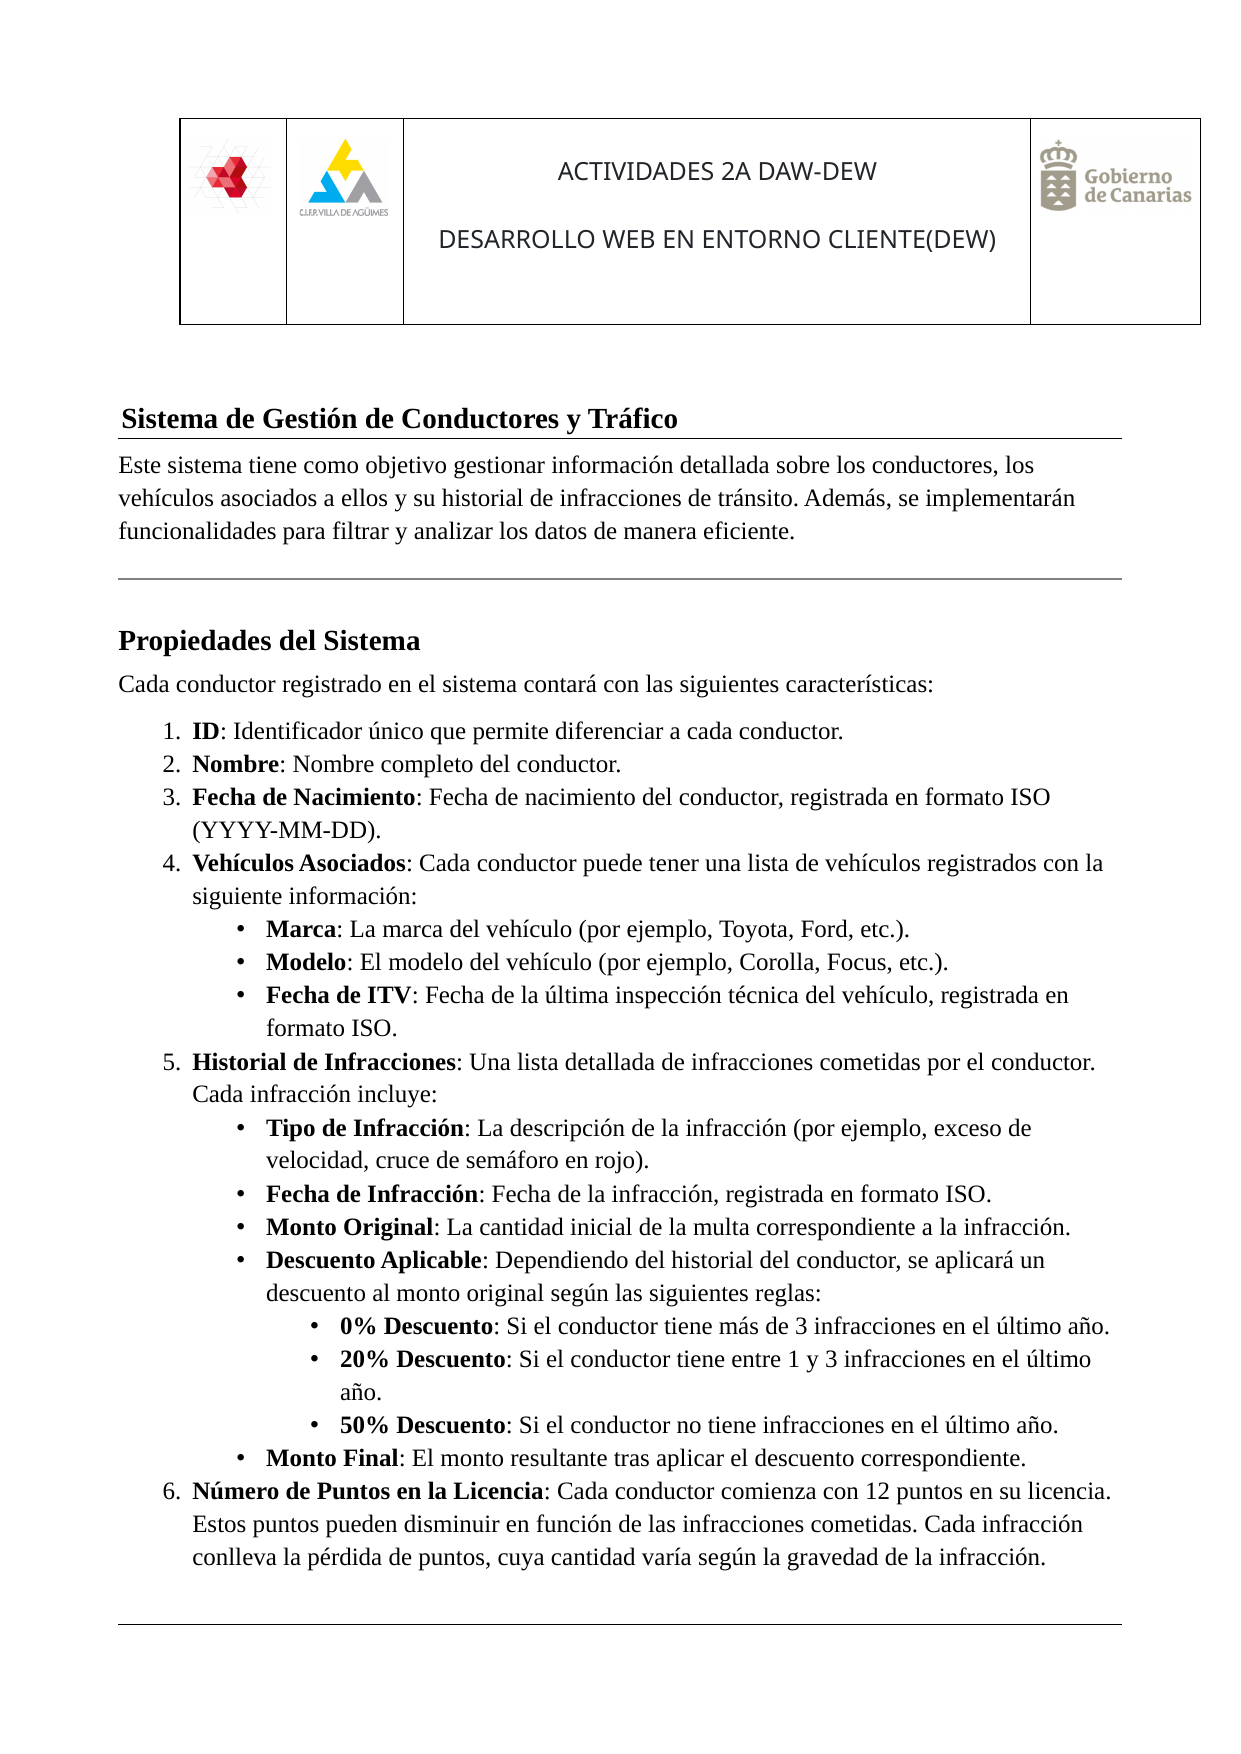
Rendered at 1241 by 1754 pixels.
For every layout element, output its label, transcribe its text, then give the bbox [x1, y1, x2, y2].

list Monto Original: La cantidad inicial de la multa correspondiente a la infracción. [236, 1212, 1122, 1240]
list Historial de Infracciones: Una lista detallada de infracciones cometidas por el conductor. Cada infracción incluye: [162, 1047, 1122, 1108]
list 20% Descuento: Si el conductor tiene entre 1 y 3 infracciones en el último año. [310, 1344, 1122, 1406]
list Vehículos Asociados: Cada conductor puede tener una lista de vehículos registrados con la siguiente información: [162, 848, 1122, 910]
picture [1037, 137, 1193, 212]
picture [299, 138, 389, 217]
list Tipo de Infracción: La descripción de la infracción (por ejemplo, exceso de velocidad, cruce de semáforo en rojo). [236, 1113, 1122, 1174]
list 0% Descuento: Si el conductor tiene más de 3 infracciones en el último año. [310, 1311, 1122, 1339]
text Este sistema tiene como objetivo gestionar información detallada sobre los conductores, los vehículos asociados a ellos y su historial de infracciones de tránsito. Además, se implementarán funcionalidades para filtrar y analizar los datos de manera eficiente. [118, 450, 1122, 545]
subtitle Propiedades del Sistema [118, 623, 1122, 656]
text Cada conductor registrado en el sistema contará con las siguientes características: [118, 669, 1122, 697]
list Fecha de Infracción: Fecha de la infracción, registrada en formato ISO. [236, 1179, 1122, 1207]
list Marca: La marca del vehículo (por ejemplo, Toyota, Ford, etc.). [236, 914, 1122, 943]
subtitle Sistema de Gestión de Conductores y Tráfico [118, 398, 1122, 438]
list Fecha de ITV: Fecha de la última inspección técnica del vehículo, registrada en formato ISO. [236, 981, 1122, 1042]
list Nombre: Nombre completo del conductor. [162, 749, 1122, 778]
list Modelo: El modelo del vehículo (por ejemplo, Corolla, Focus, etc.). [236, 947, 1122, 976]
list Fecha de Nacimiento: Fecha de nacimiento del conductor, registrada en formato ISO (YYYY-MM-DD). [162, 782, 1122, 844]
list Descuento Aplicable: Dependiendo del historial del conductor, se aplicará un descuento al monto original según las siguientes reglas: [236, 1245, 1122, 1306]
list Número de Puntos en la Licencia: Cada conductor comienza con 12 puntos en su licencia. Estos puntos pueden disminuir en función de las infracciones cometidas. Cada infracción conlleva la pérdida de puntos, cuya cantidad varía según la gravedad de la infracción. [162, 1476, 1122, 1571]
list Monto Final: El monto resultante tras aplicar el descuento correspondiente. [236, 1443, 1122, 1472]
list ID: Identificador único que permite diferenciar a cada conductor. [162, 716, 1122, 745]
picture [187, 138, 273, 214]
list 50% Descuento: Si el conductor no tiene infracciones en el último año. [310, 1410, 1122, 1438]
